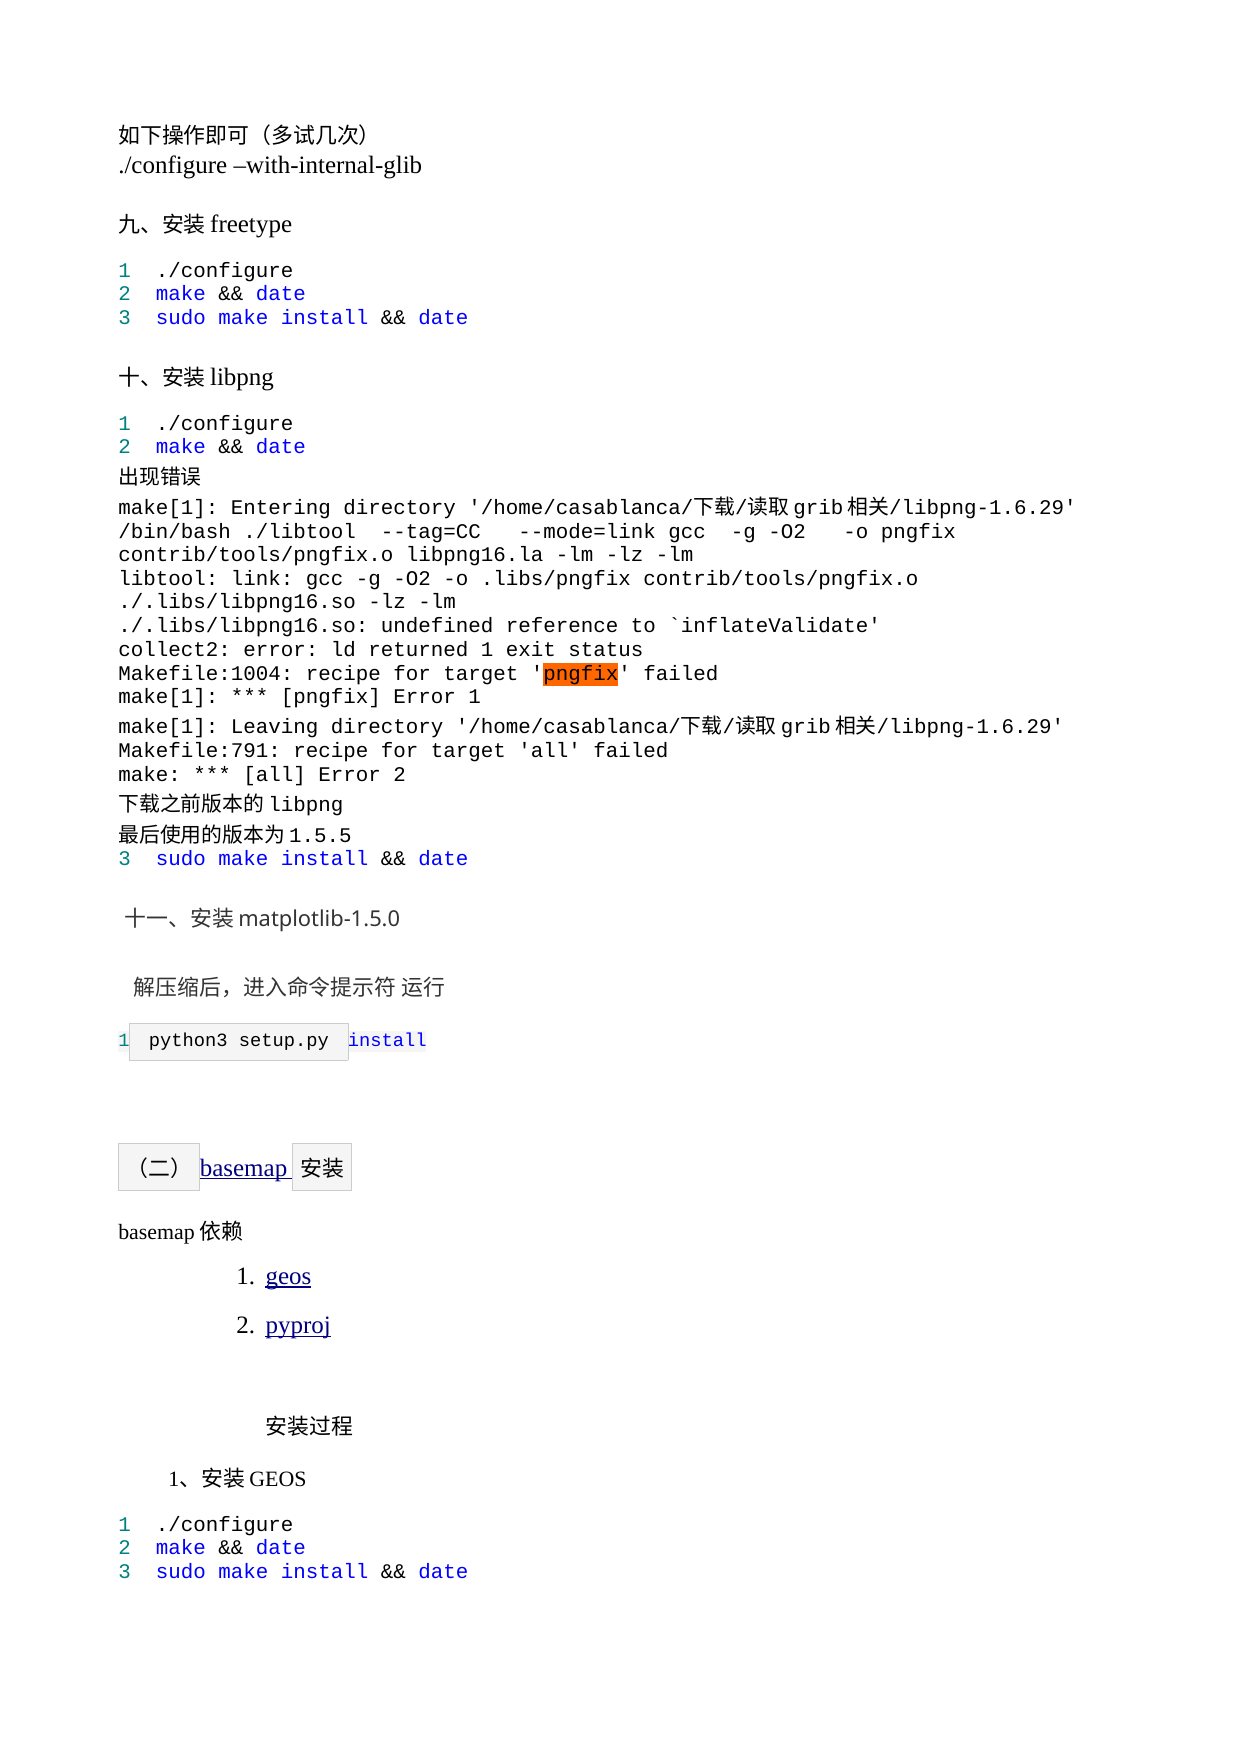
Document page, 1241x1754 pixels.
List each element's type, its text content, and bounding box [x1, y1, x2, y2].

text 1 ./configure [118, 260, 1122, 283]
text make: *** [all] Error 2 [118, 764, 1122, 787]
text [200, 1179, 292, 1190]
text python3 setup.py [130, 1024, 348, 1060]
text 1、安装GEOS [118, 1461, 1122, 1493]
text 十一、安装matplotlib-1.5.0 [118, 901, 1122, 933]
text （二） [119, 1144, 199, 1190]
text [352, 1143, 1122, 1190]
text 下载之前版本的libpng [118, 787, 1122, 818]
text ./.libs/libpng16.so: undefined reference to `inflateValidate' [118, 615, 1122, 639]
text 安装 [293, 1144, 351, 1190]
text basemap [200, 1143, 292, 1178]
text 3 sudo make install && date [118, 1561, 1122, 1584]
text 九、安装freetype [118, 207, 1122, 239]
text 1 ./configure [118, 413, 1122, 436]
text 2 make && date [118, 1537, 1122, 1561]
list geos [236, 1261, 1122, 1290]
text libtool: link: gcc -g -O2 -o .libs/pngfix contrib/tools/pngfix.o ./.libs/libpng16.so -lz -lm [118, 568, 1122, 615]
text 2 make && date [118, 283, 1122, 307]
text /bin/bash ./libtool --tag=CC --mode=link gcc -g -O2 -o pngfix contrib/tools/pngfix.o libpng16.la -lm -lz -lm [118, 521, 1122, 568]
text Makefile:791: recipe for target 'all' failed [118, 740, 1122, 764]
text 1 [118, 1023, 129, 1060]
list pyproj [236, 1311, 1122, 1339]
text make[1]: Leaving directory '/home/casablanca/下载/读取grib相关/libpng-1.6.29' [118, 710, 1122, 740]
list 安装过程 [236, 1409, 1122, 1440]
text 如下操作即可（多试几次） [118, 118, 1122, 150]
text basemap依赖 [118, 1214, 1122, 1246]
text 十、安装libpng [118, 360, 1122, 392]
text 3 sudo make install && date [118, 848, 1122, 872]
text 解压缩后，进入命令提示符 运行 [134, 970, 1106, 1001]
text make[1]: *** [pngfix] Error 1 [118, 686, 1122, 710]
text Makefile:1004: recipe for target 'pngfix' failed [118, 662, 1122, 686]
text 2 make && date [118, 436, 1122, 460]
text install [349, 1023, 1122, 1060]
text make[1]: Entering directory '/home/casablanca/下载/读取grib相关/libpng-1.6.29' [118, 490, 1122, 521]
text 出现错误 [118, 460, 1122, 490]
text collect2: error: ld returned 1 exit status [118, 639, 1122, 662]
text 3 sudo make install && date [118, 307, 1122, 331]
text 1 ./configure [118, 1514, 1122, 1537]
text ./configure –with-internal-glib [118, 150, 1122, 178]
text 最后使用的版本为1.5.5 [118, 818, 1122, 848]
